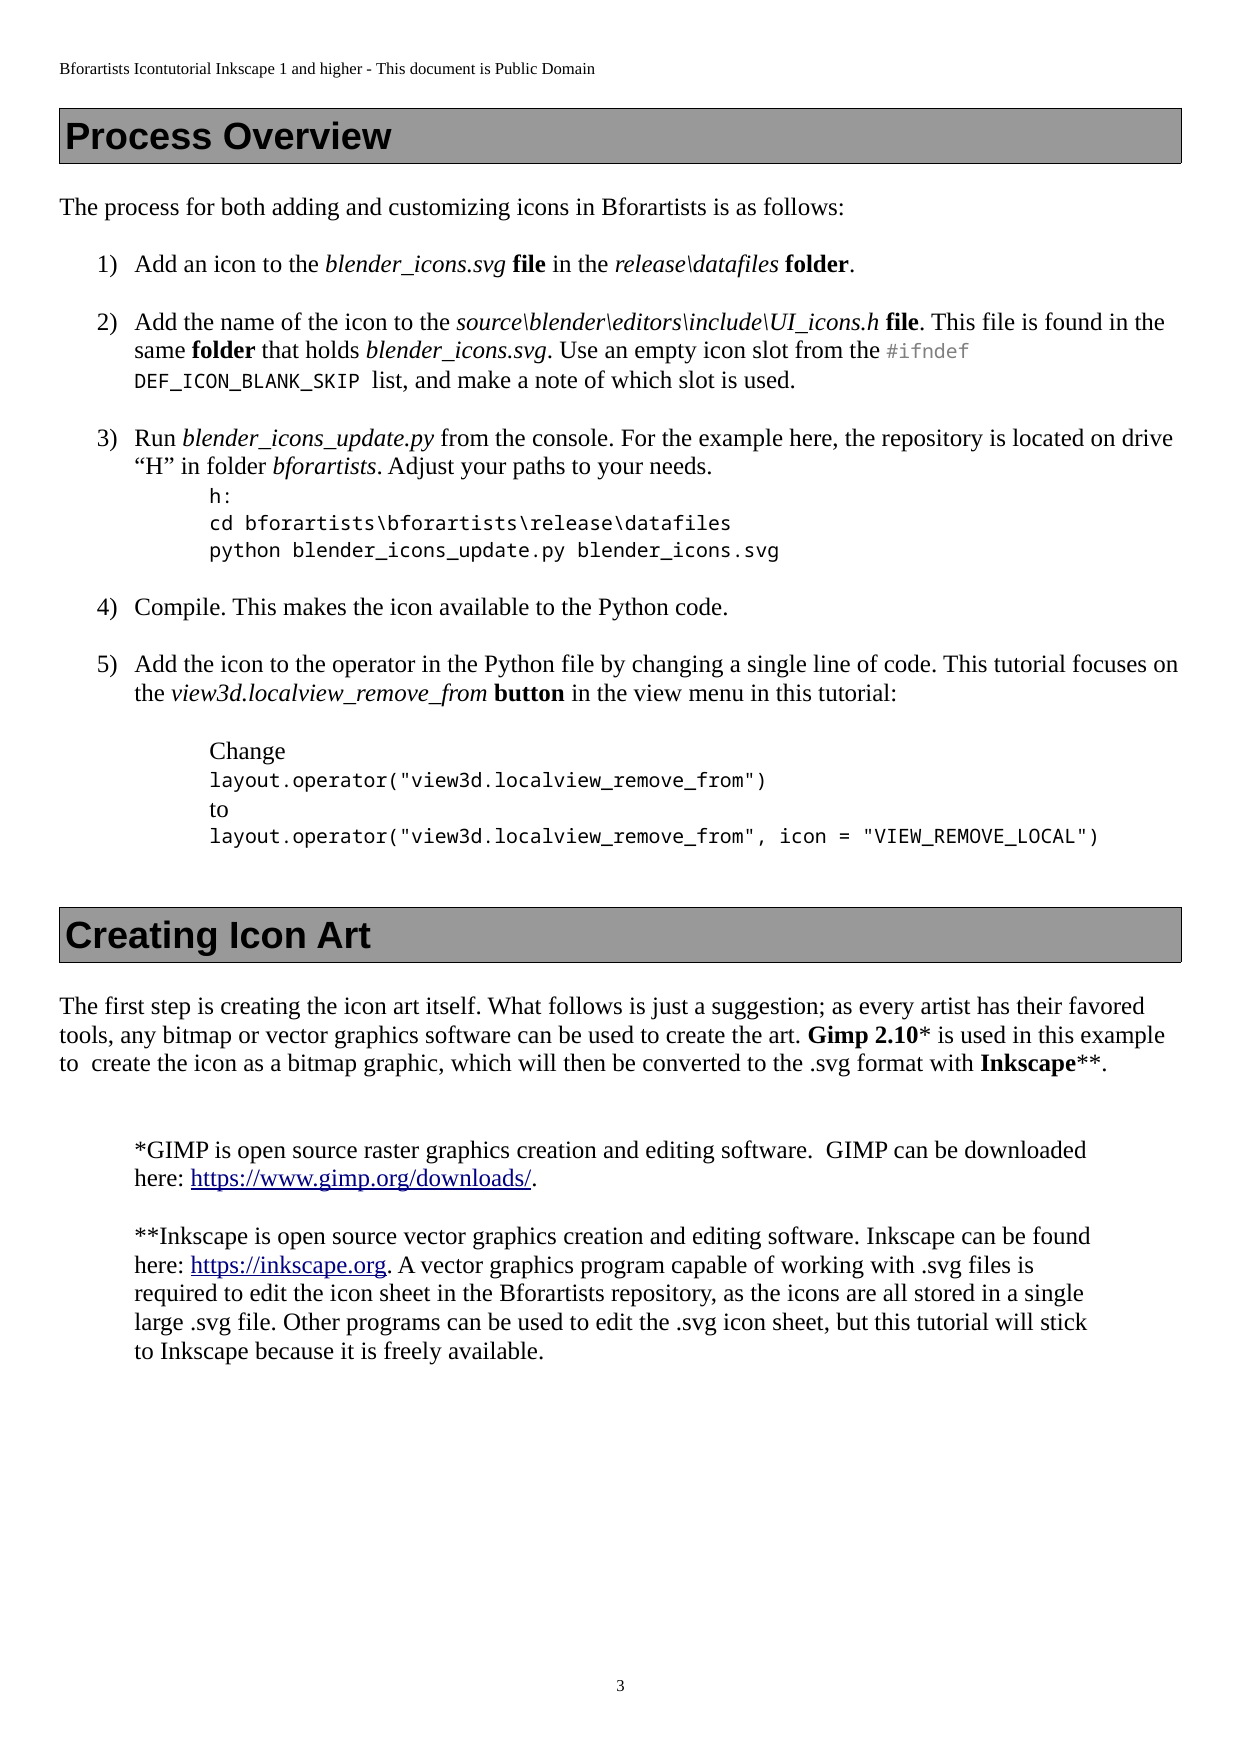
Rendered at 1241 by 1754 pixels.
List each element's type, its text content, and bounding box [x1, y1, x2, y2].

list Add an icon to the blender_icons.svg file in the release\datafiles folder. [97, 249, 1181, 278]
list layout.operator("view3d.localview_remove_from") [97, 764, 1181, 794]
list Add the name of the icon to the source\blender\editors\include\UI_icons.h file. This file is found in the same folder that holds blender_icons.svg. Use an empty icon slot from the #ifndef DEF_ICON_BLANK_SKIP list, and make a note of which slot is used. [97, 307, 1181, 394]
table_header Creating Icon Art [60, 908, 1181, 962]
list Compile. This makes the icon available to the Python code. [97, 592, 1181, 621]
list cd bforartists\bforartists\release\datafiles [97, 509, 1181, 536]
list Change [97, 736, 1181, 764]
text **Inkscape is open source vector graphics creation and editing software. Inkscape can be found here: https://inkscape.org. A vector graphics program capable of working with .svg files is required to edit the icon sheet in the Bforartists repository, as the icons are all stored in a single large .svg file. Other programs can be used to edit the .svg icon sheet, but this tutorial will stick to Inkscape because it is freely available. [134, 1221, 1106, 1365]
list Add the icon to the operator in the Python file by changing a single line of code. This tutorial focuses on the view3d.localview_remove_from button in the view menu in this tutorial: [97, 649, 1181, 707]
table_header Process Overview [60, 109, 1181, 163]
list Run blender_icons_update.py from the console. For the example here, the repository is located on drive “H” in folder bforartists. Adjust your paths to your needs. [97, 423, 1181, 480]
text *GIMP is open source raster graphics creation and editing software. GIMP can be downloaded here: https://www.gimp.org/downloads/. [134, 1135, 1106, 1192]
text The process for both adding and customizing icons in Bforartists is as follows: [59, 192, 1181, 221]
list h: [97, 480, 1181, 509]
list python blender_icons_update.py blender_icons.svg [97, 536, 1181, 563]
list to [97, 794, 1181, 822]
text The first step is creating the icon art itself. What follows is just a suggestion; as every artist has their favored tools, any bitmap or vector graphics software can be used to create the art. Gimp 2.10* is used in this example to create the icon as a bitmap graphic, which will then be converted to the .svg format with Inkscape**. [59, 991, 1181, 1077]
list layout.operator("view3d.localview_remove_from", icon = "VIEW_REMOVE_LOCAL") [172, 822, 1181, 849]
